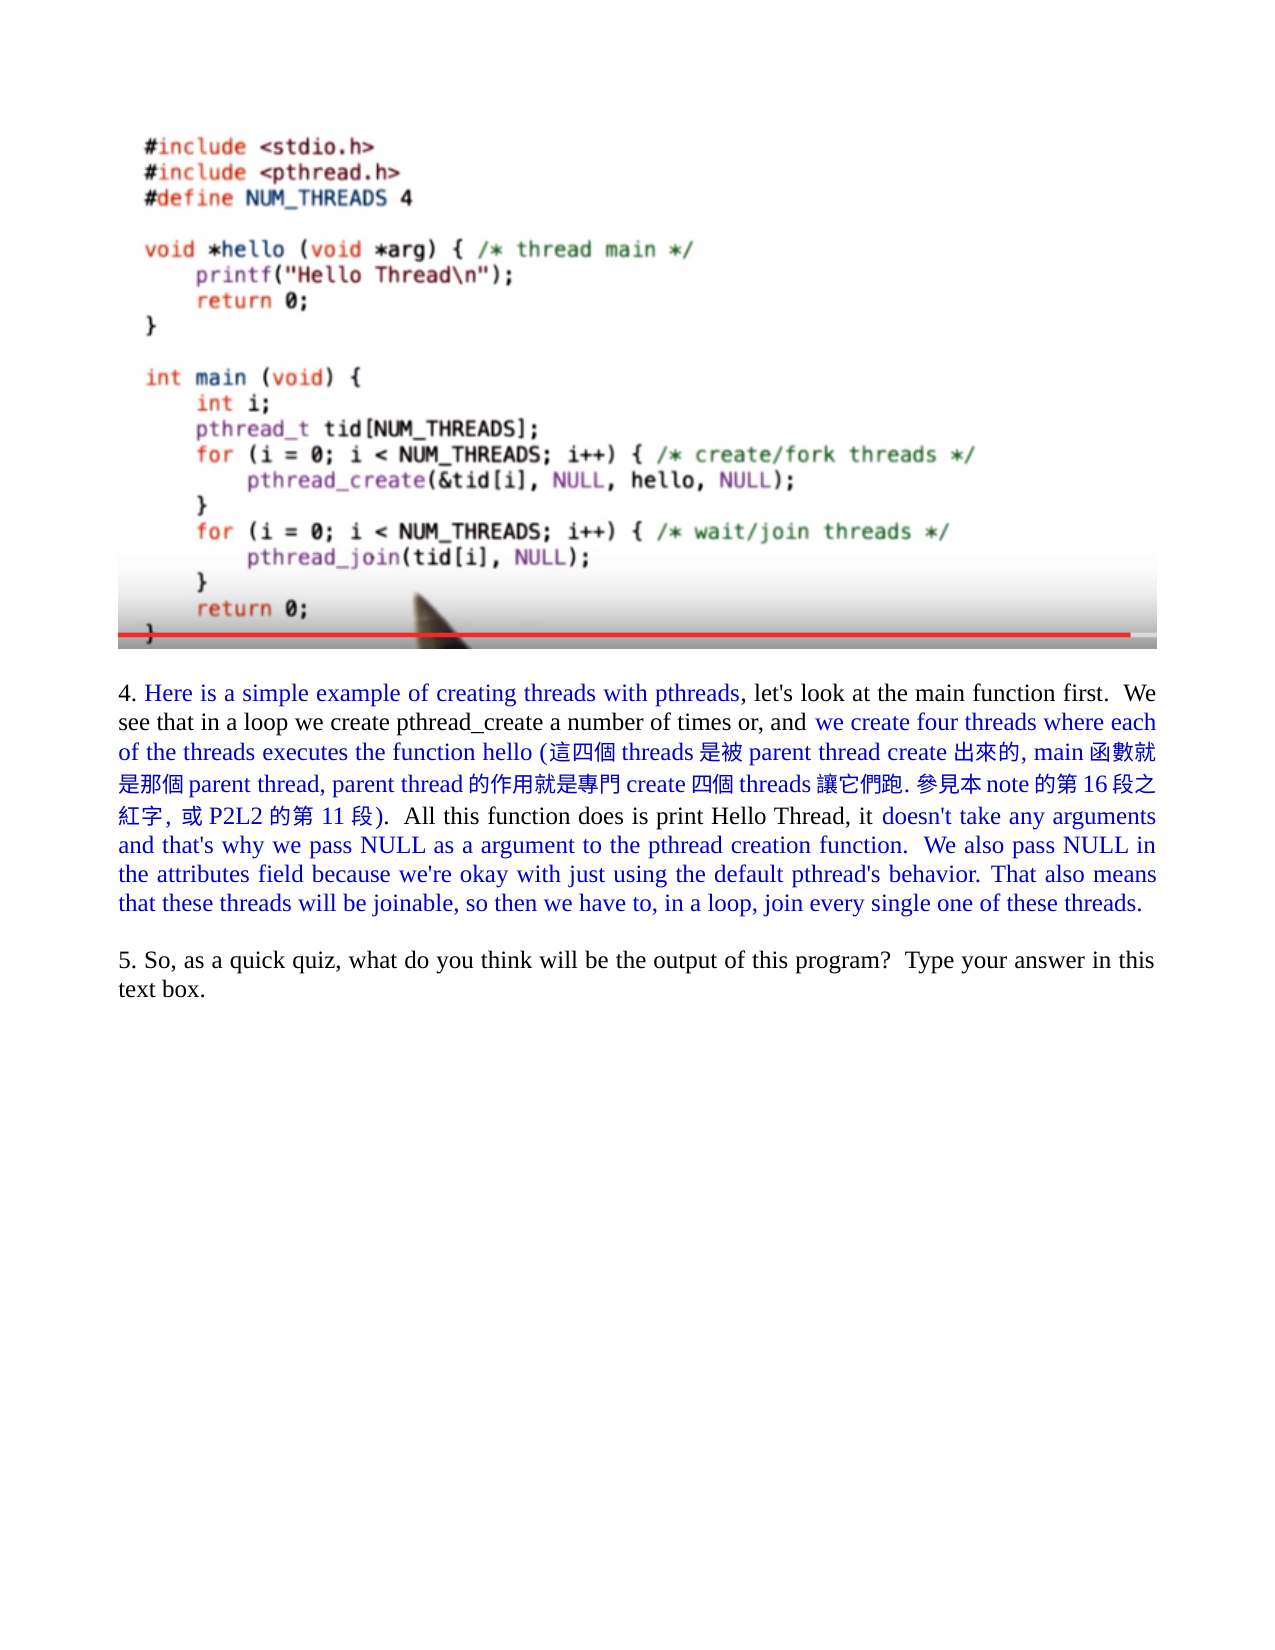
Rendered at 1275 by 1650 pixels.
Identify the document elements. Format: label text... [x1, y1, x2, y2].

text 4. Here is a simple example of creating threads with pthreads, let's look at the main function first. We see that in a loop we create pthread_create a number of times or, and we create four threads where each of the threads executes the function hello (這四個threads是被parent thread create出來的, main函數就是那個parent thread, parent thread的作用就是專門create四個threads讓它們跑. 參見本note的第16段之紅字, 或P2L2的第11段). All this function does is print Hello Thread, it doesn't take any arguments and that's why we pass NULL as a argument to the pthread creation function. We also pass NULL in the attributes field because we're okay with just using the default pthread's behavior. That also means that these threads will be joinable, so then we have to, in a loop, join every single one of these threads. [118, 678, 1157, 917]
picture [118, 118, 1157, 649]
text 5. So, as a quick quiz, what do you think will be the output of this program? Type your answer in this text box. [118, 945, 1157, 1003]
